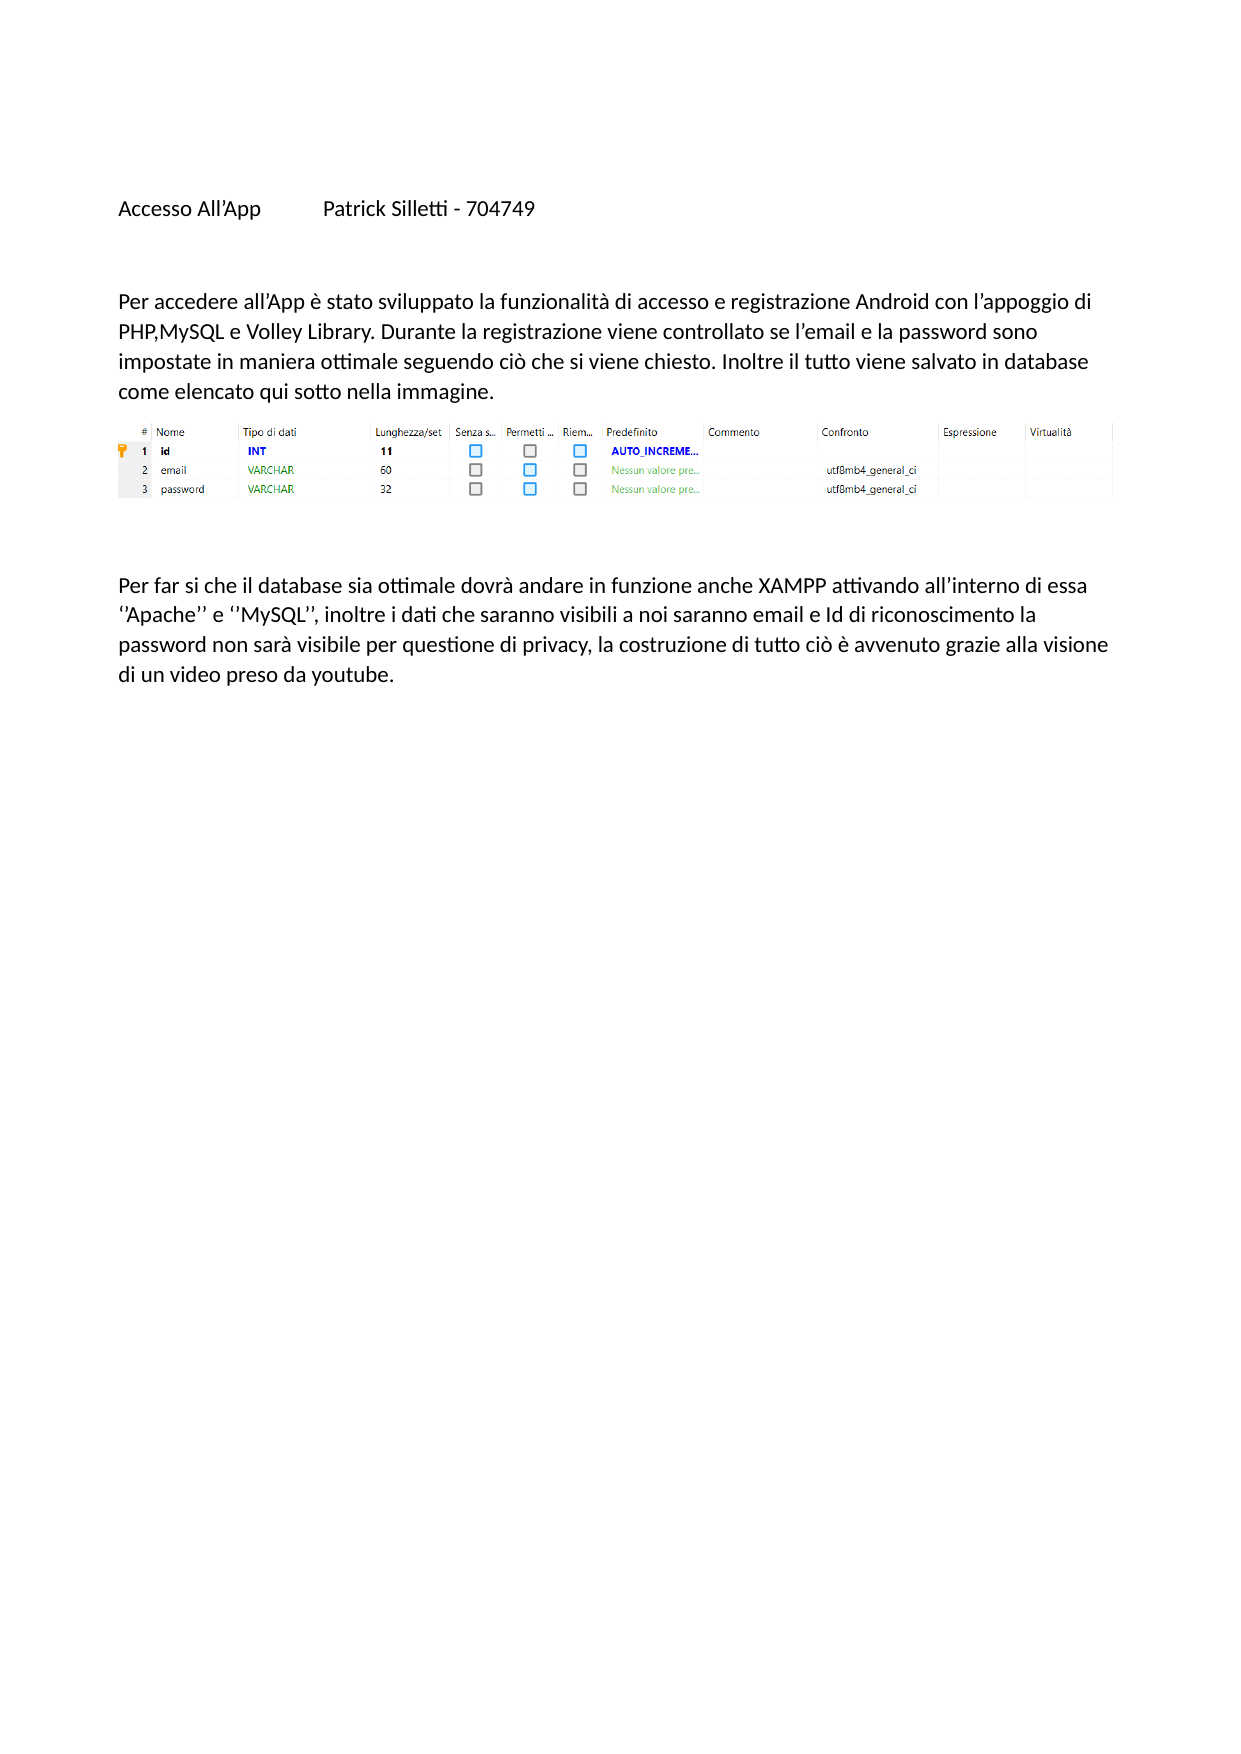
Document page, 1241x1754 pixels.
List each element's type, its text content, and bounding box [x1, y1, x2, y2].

text Per accedere all’App è stato sviluppato la funzionalità di accesso e registrazione Android con l’appoggio di PHP,MySQL e Volley Library. Durante la registrazione viene controllato se l’email e la password sono impostate in maniera ottimale seguendo ciò che si viene chiesto. Inoltre il tutto viene salvato in database come elencato qui sotto nella immagine. [118, 287, 1122, 405]
text Per far si che il database sia ottimale dovrà andare in funzione anche XAMPP attivando all’interno di essa ‘’Apache’’ e ‘’MySQL’’, inoltre i dati che saranno visibili a noi saranno email e Id di riconoscimento la password non sarà visibile per questione di privacy, la costruzione di tutto ciò è avvenuto grazie alla visione di un video preso da youtube. [118, 571, 1122, 688]
text Accesso All’App Patrick Silletti - 704749 [118, 194, 1122, 222]
